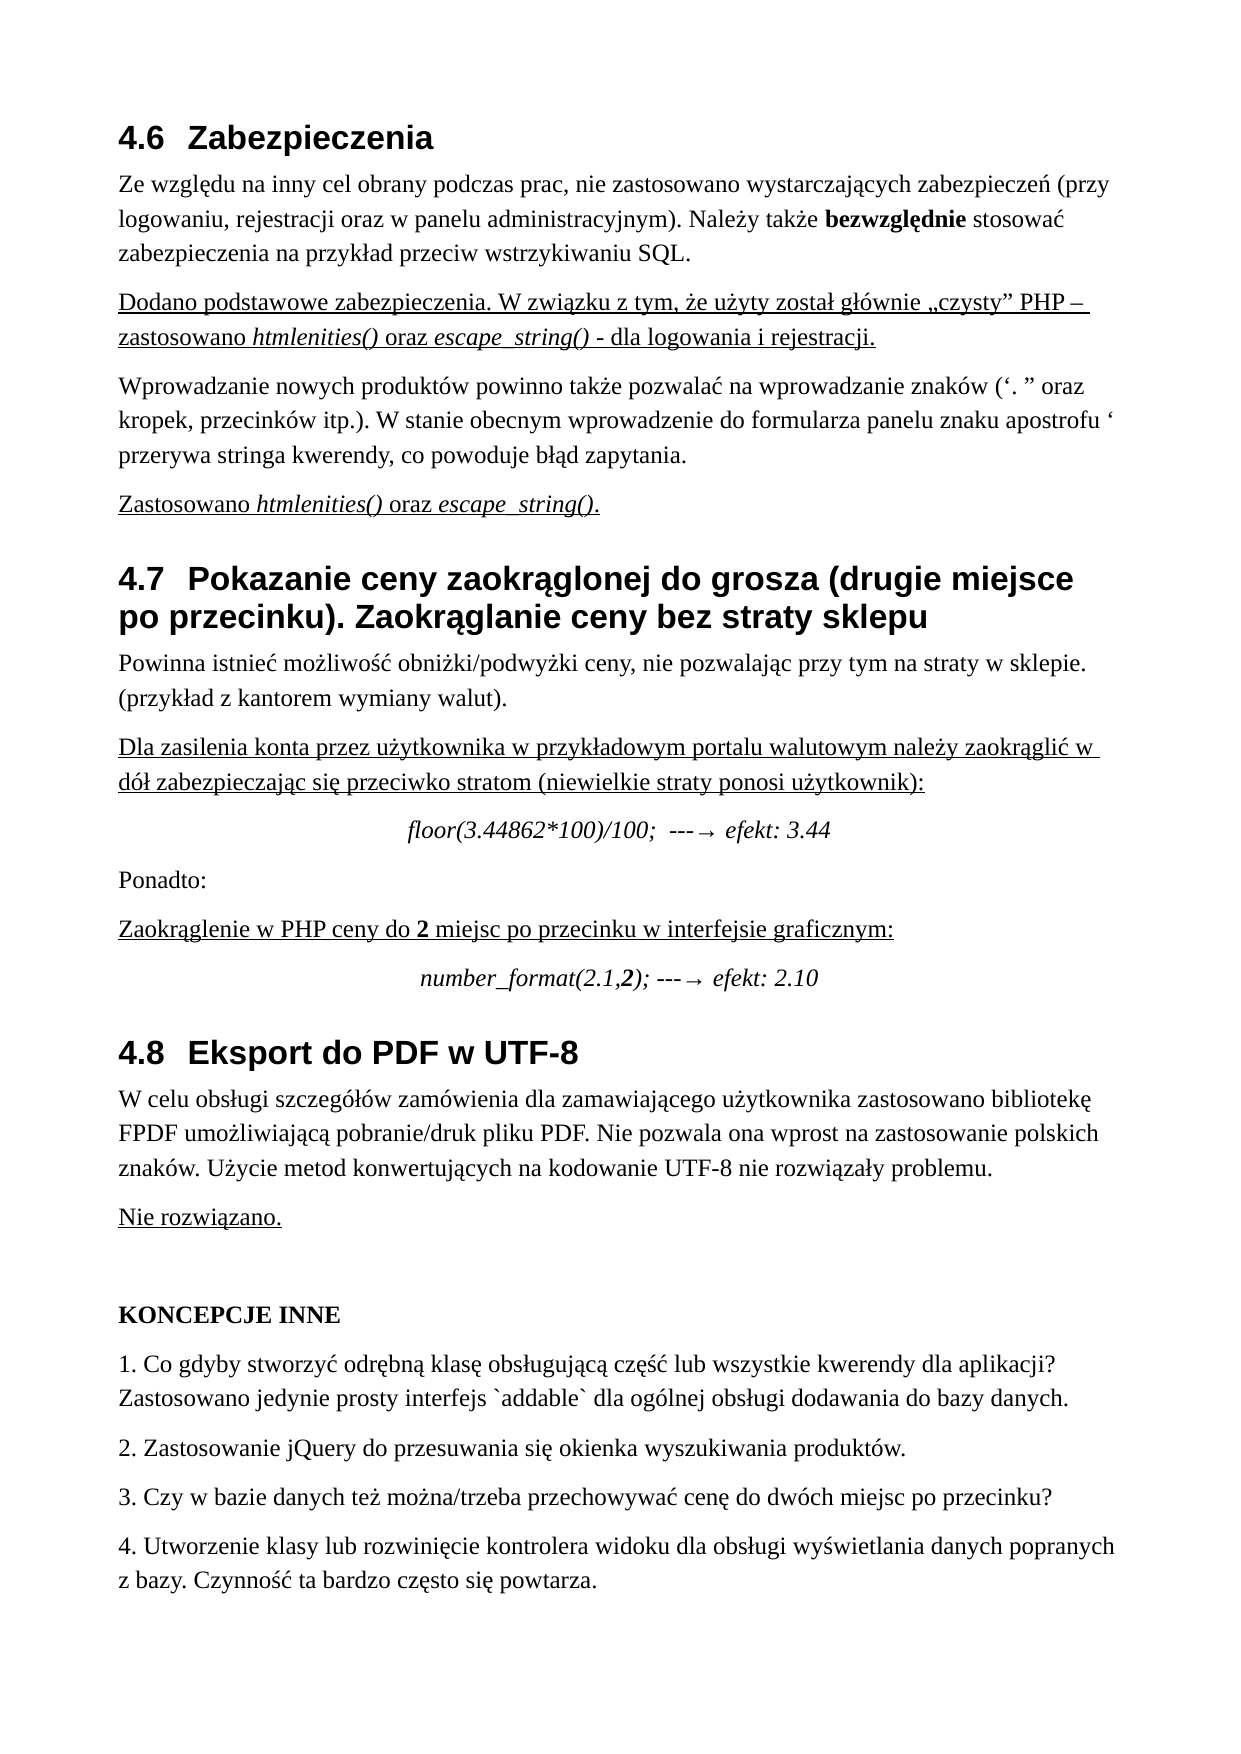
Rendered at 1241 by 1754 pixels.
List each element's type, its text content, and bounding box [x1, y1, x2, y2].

subtitle Zabezpieczenia [118, 118, 1122, 157]
text 3. Czy w bazie danych też można/trzeba przechowywać cenę do dwóch miejsc po przecinku? [118, 1482, 1122, 1510]
text Ponadto: [118, 865, 1122, 893]
text Dodano podstawowe zabezpieczenia. W związku z tym, że użyty został głównie „czysty” PHP – zastosowano htmlenities() oraz escape_string() - dla logowania i rejestracji. [118, 287, 1122, 351]
text floor(3.44862*100)/100; ---→ efekt: 3.44 [118, 816, 1122, 844]
text 2. Zastosowanie jQuery do przesuwania się okienka wyszukiwania produktów. [118, 1433, 1122, 1461]
subtitle Eksport do PDF w UTF-8 [118, 1033, 1122, 1071]
text 4. Utworzenie klasy lub rozwinięcie kontrolera widoku dla obsługi wyświetlania danych popranych z bazy. Czynność ta bardzo często się powtarza. [118, 1531, 1122, 1594]
text number_format(2.1,2); ---→ efekt: 2.10 [118, 963, 1122, 992]
text Powinna istnieć możliwość obniżki/podwyżki ceny, nie pozwalając przy tym na straty w sklepie. (przykład z kantorem wymiany walut). [118, 648, 1122, 712]
text Dla zasilenia konta przez użytkownika w przykładowym portalu walutowym należy zaokrąglić w dół zabezpieczając się przeciwko stratom (niewielkie straty ponosi użytkownik): [118, 732, 1122, 795]
text Ze względu na inny cel obrany podczas prac, nie zastosowano wystarczających zabezpieczeń (przy logowaniu, rejestracji oraz w panelu administracyjnym). Należy także bezwzględnie stosować zabezpieczenia na przykład przeciw wstrzykiwaniu SQL. [118, 169, 1122, 267]
text Zaokrąglenie w PHP ceny do 2 miejsc po przecinku w interfejsie graficznym: [118, 914, 1122, 942]
text Wprowadzanie nowych produktów powinno także pozwalać na wprowadzanie znaków (‘. ” oraz kropek, przecinków itp.). W stanie obecnym wprowadzenie do formularza panelu znaku apostrofu ‘ przerywa stringa kwerendy, co powoduje błąd zapytania. [118, 371, 1122, 468]
text Zastosowano htmlenities() oraz escape_string(). [118, 489, 1122, 518]
text 1. Co gdyby stworzyć odrębną klasę obsługującą część lub wszystkie kwerendy dla aplikacji? Zastosowano jedynie prosty interfejs `addable` dla ogólnej obsługi dodawania do bazy danych. [118, 1349, 1122, 1412]
text KONCEPCJE INNE [118, 1300, 1122, 1329]
subtitle Pokazanie ceny zaokrąglonej do grosza (drugie miejsce po przecinku). Zaokrąglanie ceny bez straty sklepu [118, 559, 1122, 636]
text Nie rozwiązano. [118, 1202, 1122, 1231]
text W celu obsługi szczegółów zamówienia dla zamawiającego użytkownika zastosowano bibliotekę FPDF umożliwiającą pobranie/druk pliku PDF. Nie pozwala ona wprost na zastosowanie polskich znaków. Użycie metod konwertujących na kodowanie UTF-8 nie rozwiązały problemu. [118, 1084, 1122, 1182]
